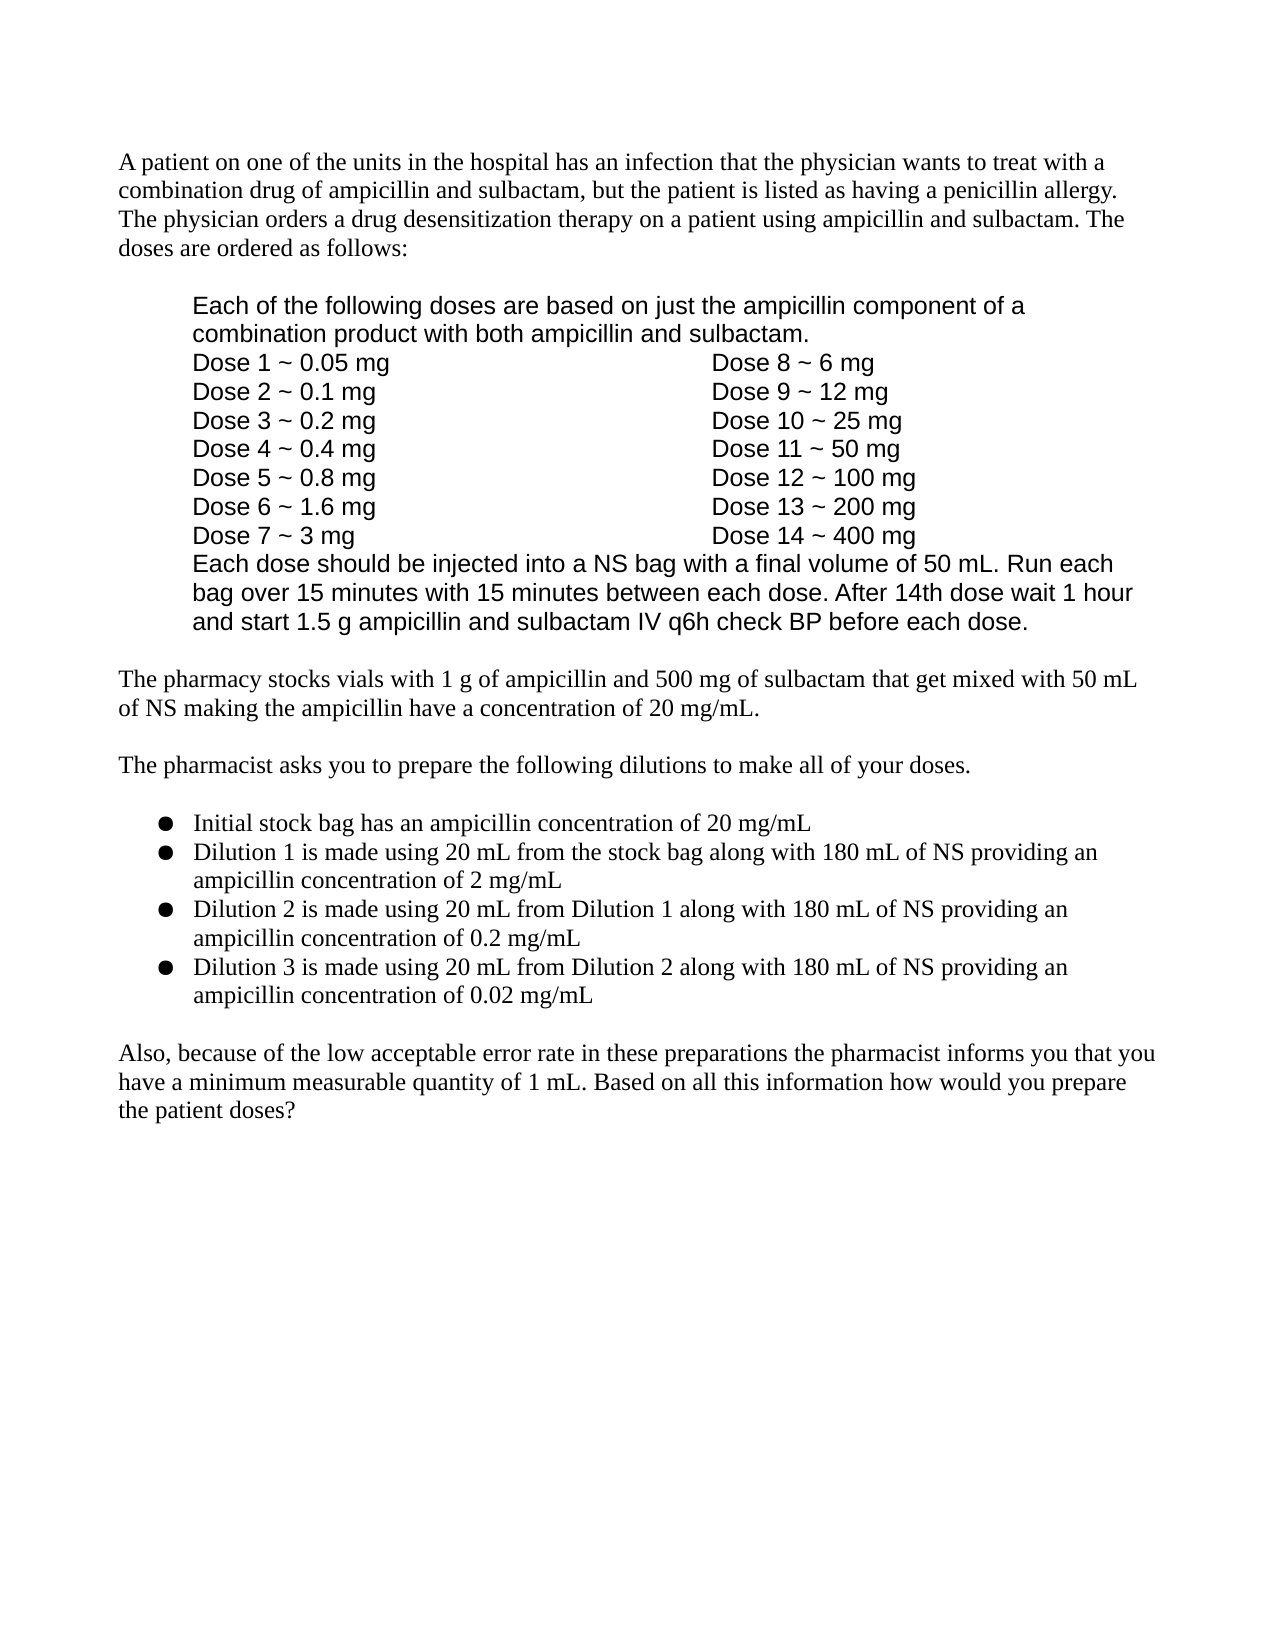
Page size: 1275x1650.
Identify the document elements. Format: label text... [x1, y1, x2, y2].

text Dose 11 ~ 50 mg [711, 434, 1157, 463]
list Dilution 2 is made using 20 mL from Dilution 1 along with 180 mL of NS providing an ampicillin concentration of 0.2 mg/mL [156, 894, 1157, 952]
text Dose 9 ~ 12 mg [711, 377, 1157, 406]
text The pharmacist asks you to prepare the following dilutions to make all of your doses. [118, 751, 1157, 779]
text Dose 3 ~ 0.2 mg [192, 406, 637, 434]
text A patient on one of the units in the hospital has an infection that the physician wants to treat with a combination drug of ampicillin and sulbactam, but the patient is listed as having a penicillin allergy. The physician orders a drug desensitization therapy on a patient using ampicillin and sulbactam. The doses are ordered as follows: [118, 147, 1157, 262]
text Dose 4 ~ 0.4 mg [192, 434, 637, 463]
text Each dose should be injected into a NS bag with a final volume of 50 mL. Run each bag over 15 minutes with 15 minutes between each dose. After 14th dose wait 1 hour and start 1.5 g ampicillin and sulbactam IV q6h check BP before each dose. [192, 549, 1157, 636]
text The pharmacy stocks vials with 1 g of ampicillin and 500 mg of sulbactam that get mixed with 50 mL of NS making the ampicillin have a concentration of 20 mg/mL. [118, 664, 1157, 722]
text Also, because of the low acceptable error rate in these preparations the pharmacist informs you that you have a minimum measurable quantity of 1 mL. Based on all this information how would you prepare the patient doses? [118, 1038, 1157, 1124]
text Dose 1 ~ 0.05 mg [192, 348, 637, 377]
text Dose 13 ~ 200 mg [711, 492, 1157, 521]
text Dose 5 ~ 0.8 mg [192, 463, 637, 492]
list Initial stock bag has an ampicillin concentration of 20 mg/mL [156, 808, 1157, 837]
list Dilution 3 is made using 20 mL from Dilution 2 along with 180 mL of NS providing an ampicillin concentration of 0.02 mg/mL [156, 952, 1157, 1009]
text Dose 14 ~ 400 mg [711, 521, 1157, 549]
text Each of the following doses are based on just the ampicillin component of a combination product with both ampicillin and sulbactam. [192, 291, 1157, 348]
text Dose 6 ~ 1.6 mg [192, 492, 637, 521]
text Dose 8 ~ 6 mg [711, 348, 1157, 377]
text Dose 10 ~ 25 mg [711, 406, 1157, 434]
text Dose 12 ~ 100 mg [711, 463, 1157, 492]
text Dose 7 ~ 3 mg [192, 521, 637, 549]
text Dose 2 ~ 0.1 mg [192, 377, 637, 406]
list Dilution 1 is made using 20 mL from the stock bag along with 180 mL of NS providing an ampicillin concentration of 2 mg/mL [156, 837, 1157, 894]
